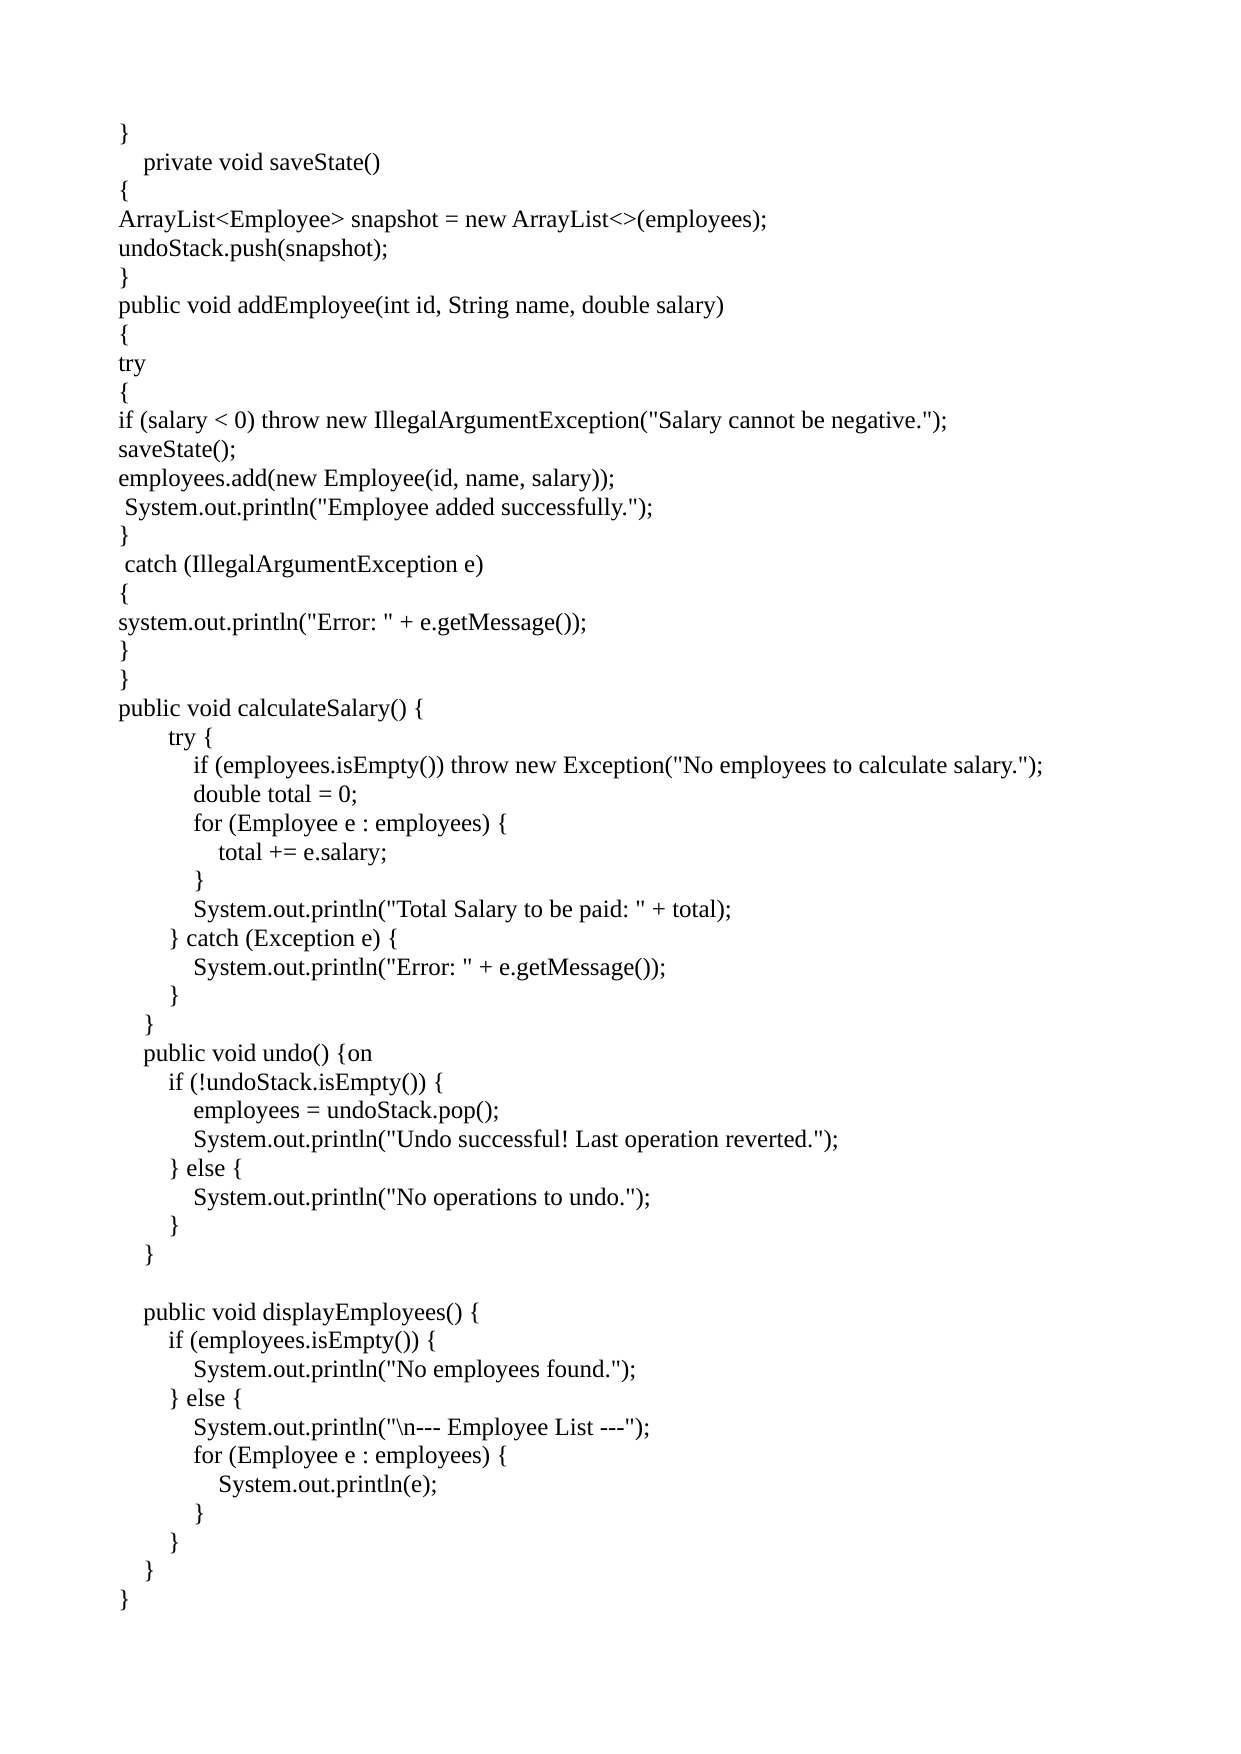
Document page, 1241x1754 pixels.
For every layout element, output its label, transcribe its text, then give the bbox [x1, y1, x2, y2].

text { [118, 319, 1122, 348]
text public void displayEmployees() { [118, 1297, 1122, 1326]
text public void addEmployee(int id, String name, double salary) [118, 291, 1122, 319]
text } [118, 866, 1122, 894]
text saveState(); [118, 434, 1122, 463]
text } [118, 981, 1122, 1009]
text } catch (Exception e) { [118, 923, 1122, 952]
text } [118, 1009, 1122, 1038]
text for (Employee e : employees) { [118, 1441, 1122, 1469]
text { [118, 176, 1122, 204]
text System.out.println("Undo successful! Last operation reverted."); [118, 1124, 1122, 1153]
text employees = undoStack.pop(); [118, 1096, 1122, 1124]
text System.out.println(e); [118, 1469, 1122, 1498]
text private void saveState() [118, 147, 1122, 176]
text double total = 0; [118, 779, 1122, 808]
text } [118, 636, 1122, 664]
text } [118, 1556, 1122, 1584]
text { [118, 377, 1122, 406]
text { [118, 578, 1122, 607]
text for (Employee e : employees) { [118, 808, 1122, 837]
text } else { [118, 1383, 1122, 1412]
text try { [118, 722, 1122, 751]
text total += e.salary; [118, 837, 1122, 866]
text } [118, 118, 1122, 147]
text } [118, 664, 1122, 693]
text } [118, 1211, 1122, 1239]
text System.out.println("No operations to undo."); [118, 1182, 1122, 1211]
text System.out.println("Total Salary to be paid: " + total); [118, 894, 1122, 923]
text } [118, 1498, 1122, 1527]
text System.out.println("Error: " + e.getMessage()); [118, 952, 1122, 981]
text System.out.println("\n--- Employee List ---"); [118, 1412, 1122, 1441]
text } [118, 1527, 1122, 1556]
text public void undo() {on [118, 1038, 1122, 1067]
text System.out.println("No employees found."); [118, 1354, 1122, 1383]
text System.out.println("Employee added successfully."); [118, 492, 1122, 521]
text } [118, 1584, 1122, 1613]
text catch (IllegalArgumentException e) [118, 549, 1122, 578]
text ArrayList<Employee> snapshot = new ArrayList<>(employees); [118, 204, 1122, 233]
text public void calculateSalary() { [118, 693, 1122, 722]
text if (salary < 0) throw new IllegalArgumentException("Salary cannot be negative."); [118, 406, 1122, 434]
text } [118, 521, 1122, 549]
text undoStack.push(snapshot); [118, 233, 1122, 262]
text employees.add(new Employee(id, name, salary)); [118, 463, 1122, 492]
text } [118, 1239, 1122, 1268]
text } else { [118, 1153, 1122, 1182]
text system.out.println("Error: " + e.getMessage()); [118, 607, 1122, 636]
text try [118, 348, 1122, 377]
text if (!undoStack.isEmpty()) { [118, 1067, 1122, 1096]
text if (employees.isEmpty()) throw new Exception("No employees to calculate salary."); [118, 751, 1122, 779]
text } [118, 262, 1122, 291]
text if (employees.isEmpty()) { [118, 1326, 1122, 1354]
